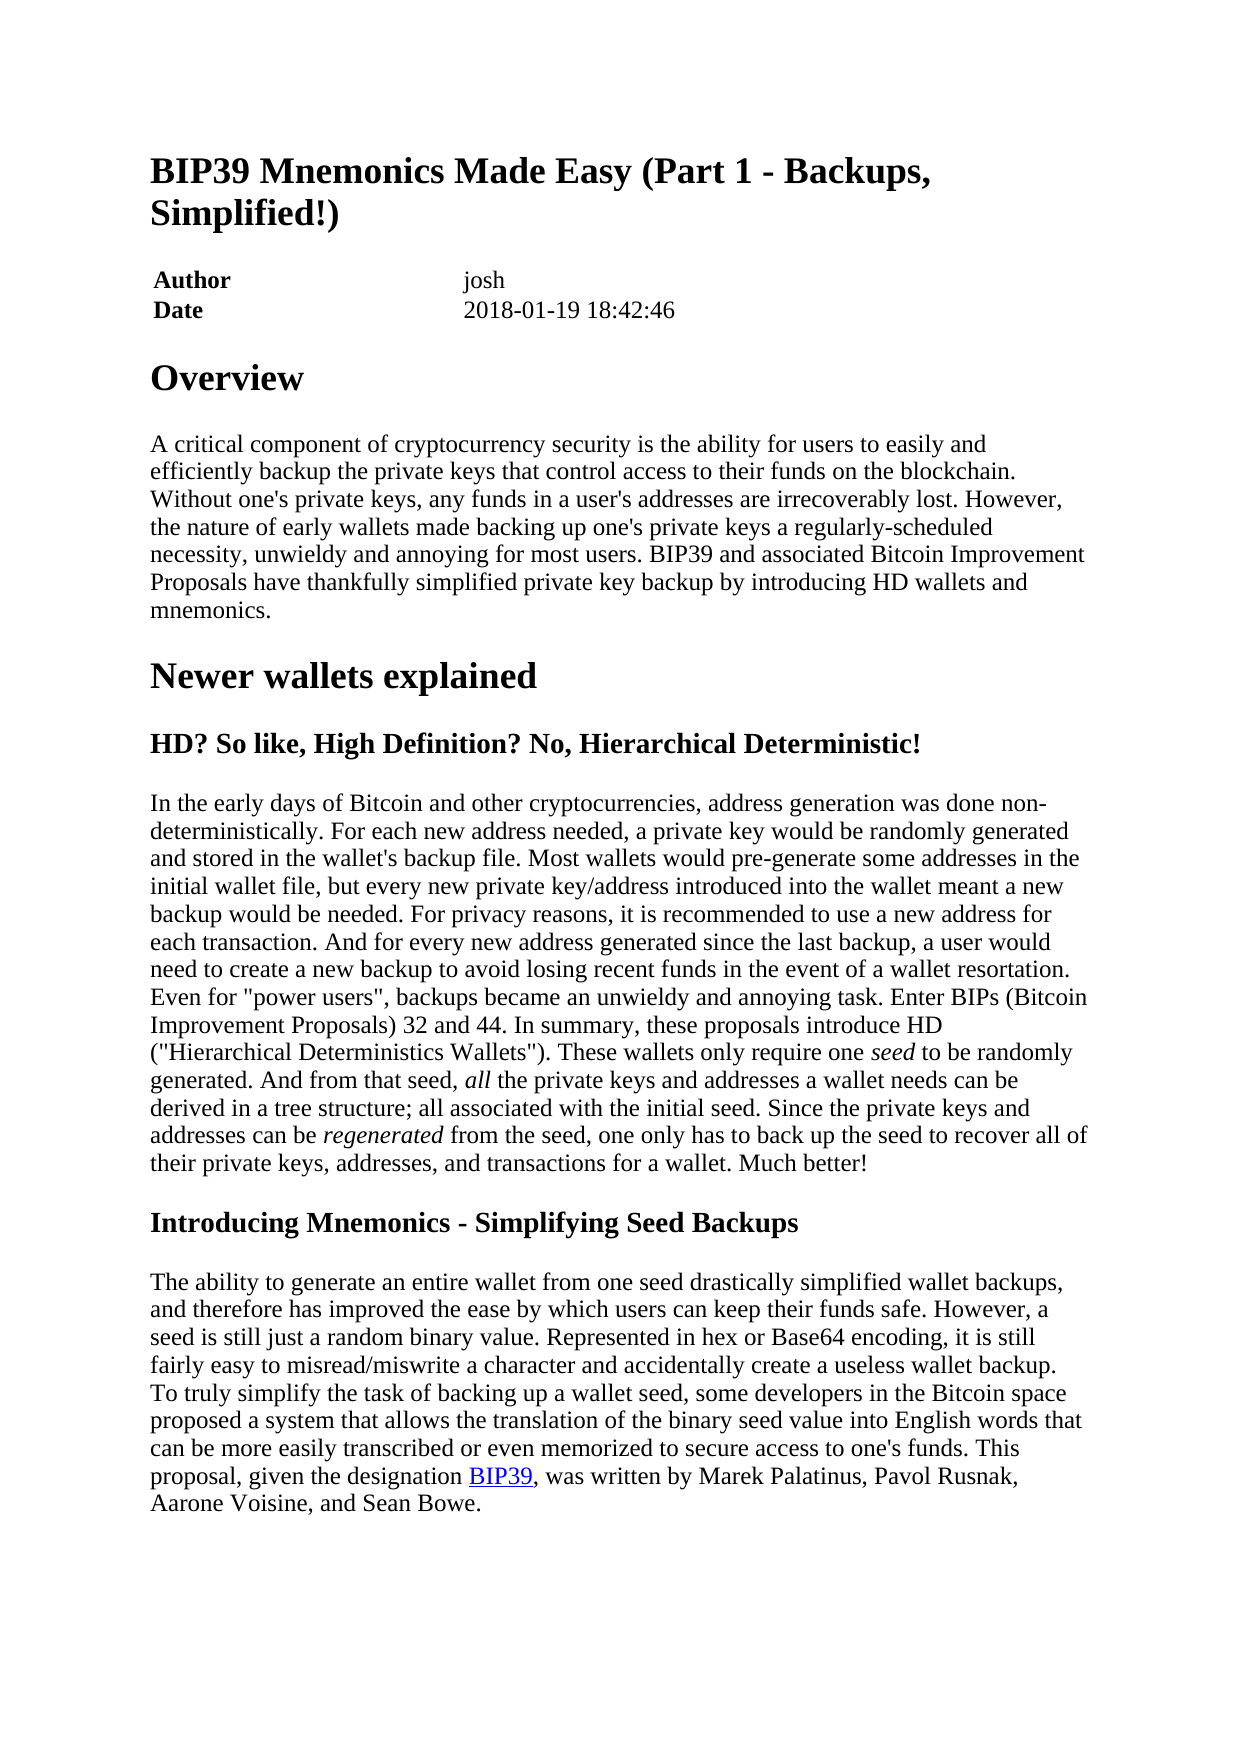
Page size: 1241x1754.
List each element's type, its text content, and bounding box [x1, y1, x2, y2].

subtitle BIP39 Mnemonics Made Easy (Part 1 - Backups, Simplified!) [150, 150, 1090, 233]
table_header Author [152, 264, 462, 295]
text A critical component of cryptocurrency security is the ability for users to easily and efficiently backup the private keys that control access to their funds on the blockchain. Without one's private keys, any funds in a user's addresses are irrecoverably lost. However, the nature of early wallets made backing up one's private keys a regularly-scheduled necessity, unwieldy and annoying for most users. BIP39 and associated Bitcoin Improvement Proposals have thankfully simplified private key backup by introducing HD wallets and mnemonics. [150, 430, 1090, 624]
table_header josh [462, 264, 1092, 295]
table_cell Date [152, 295, 462, 326]
table_cell 2018-01-19 18:42:46 [462, 295, 1092, 326]
subtitle HD? So like, High Definition? No, Hierarchical Deterministic! [150, 728, 1090, 760]
subtitle Newer wallets explained [150, 655, 1090, 696]
text In the early days of Bitcoin and other cryptocurrencies, address generation was done non-deterministically. For each new address needed, a private key would be randomly generated and stored in the wallet's backup file. Most wallets would pre-generate some addresses in the initial wallet file, but every new private key/address introduced into the wallet meant a new backup would be needed. For privacy reasons, it is recommended to use a new address for each transaction. And for every new address generated since the last backup, a user would need to create a new backup to avoid losing recent funds in the event of a wallet resortation. Even for "power users", backups became an unwieldy and annoying task. Enter BIPs (Bitcoin Improvement Proposals) 32 and 44. In summary, these proposals introduce HD ("Hierarchical Deterministics Wallets"). These wallets only require one seed to be randomly generated. And from that seed, all the private keys and addresses a wallet needs can be derived in a tree structure; all associated with the initial seed. Since the private keys and addresses can be regenerated from the seed, one only has to back up the seed to recover all of their private keys, addresses, and transactions for a wallet. Much better! [150, 789, 1090, 1177]
subtitle Overview [150, 357, 1090, 399]
text The ability to generate an entire wallet from one seed drastically simplified wallet backups, and therefore has improved the ease by which users can keep their funds safe. However, a seed is still just a random binary value. Represented in hex or Base64 encoding, it is still fairly easy to misread/miswrite a character and accidentally create a useless wallet backup. To truly simplify the task of backing up a wallet seed, some developers in the Bitcoin space proposed a system that allows the translation of the binary seed value into English words that can be more easily transcribed or even memorized to secure access to one's funds. This proposal, given the designation BIP39, was written by Marek Palatinus, Pavol Rusnak, Aarone Voisine, and Sean Bowe. [150, 1268, 1090, 1517]
subtitle Introducing Mnemonics - Simplifying Seed Backups [150, 1206, 1090, 1239]
